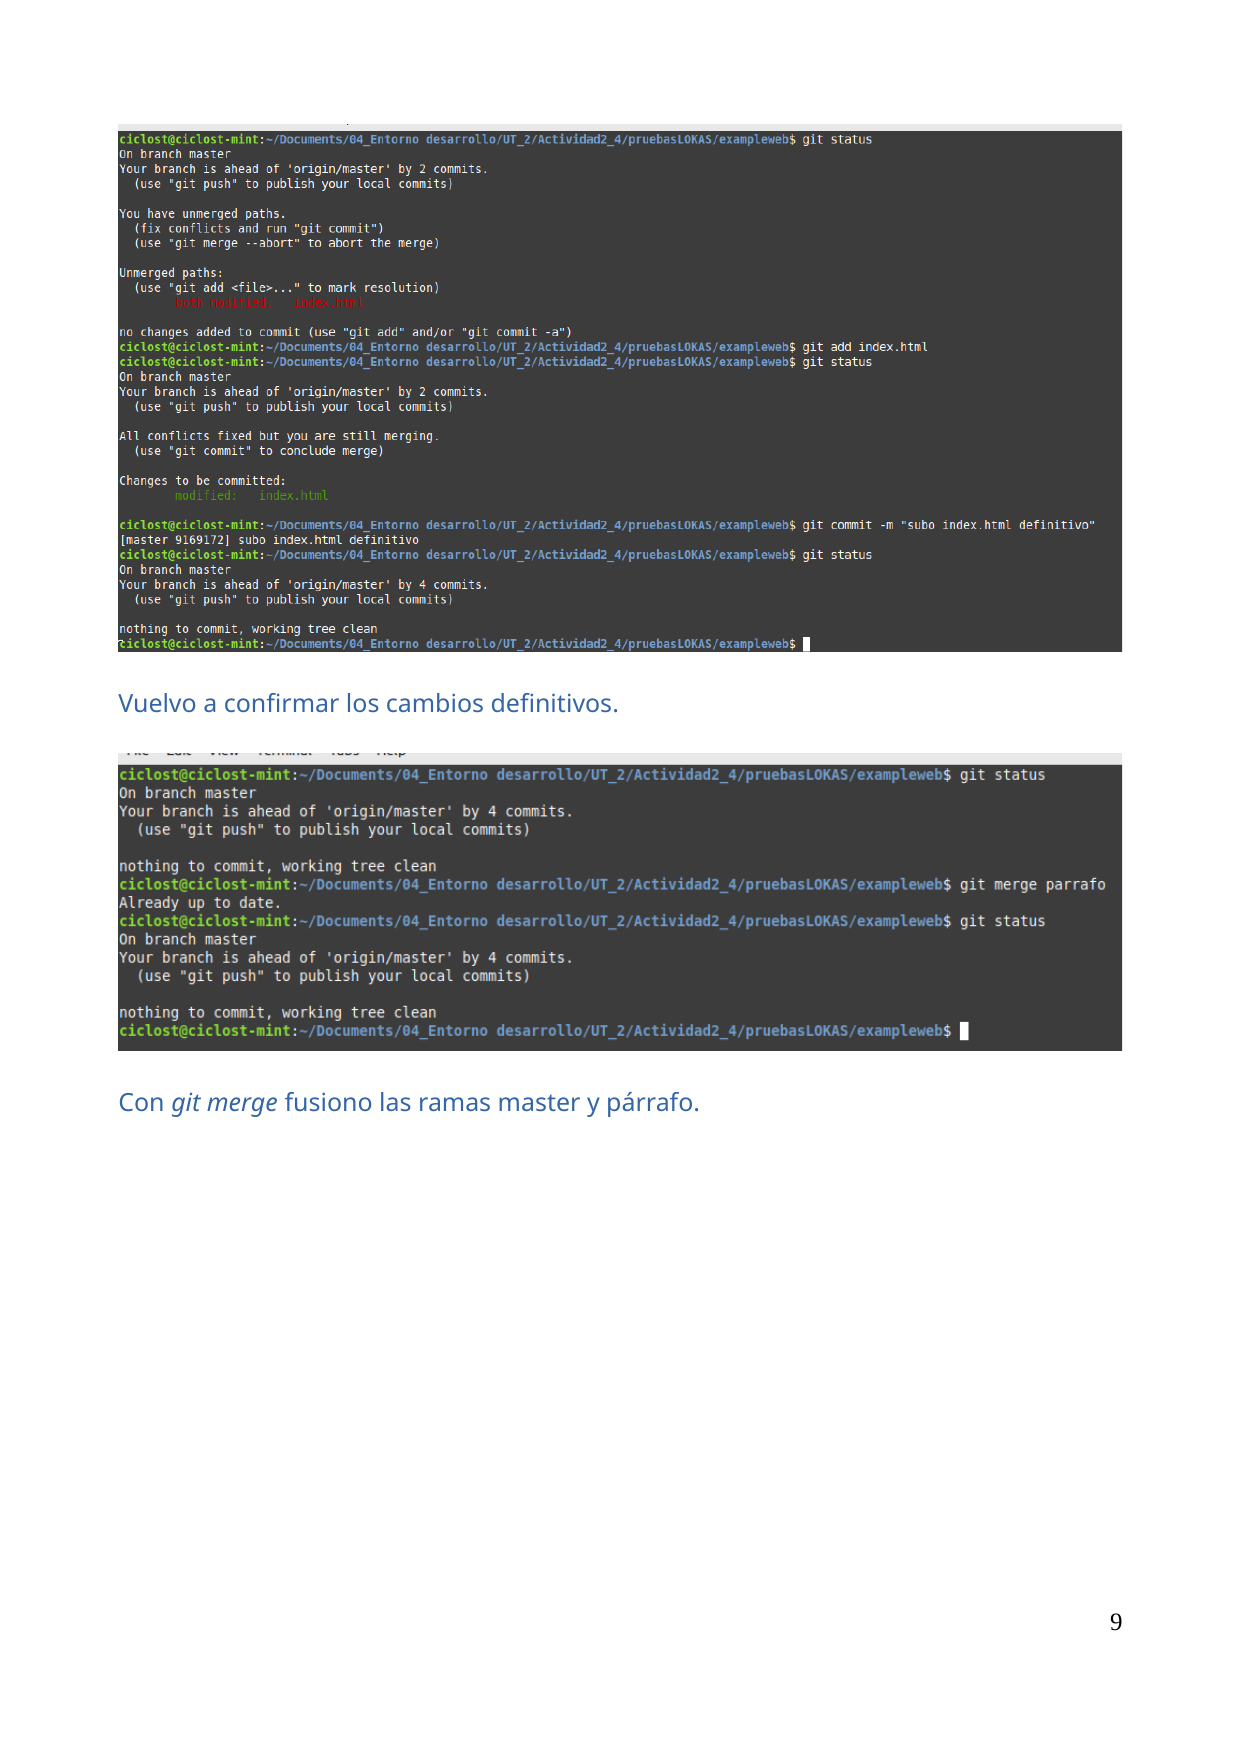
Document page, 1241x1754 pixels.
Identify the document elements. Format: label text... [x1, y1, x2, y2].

picture [118, 124, 1123, 652]
text Con git merge fusiono las ramas master y párrafo. [118, 1085, 1122, 1119]
text Vuelvo a confirmar los cambios definitivos. [118, 686, 1122, 720]
picture [118, 753, 1123, 1051]
